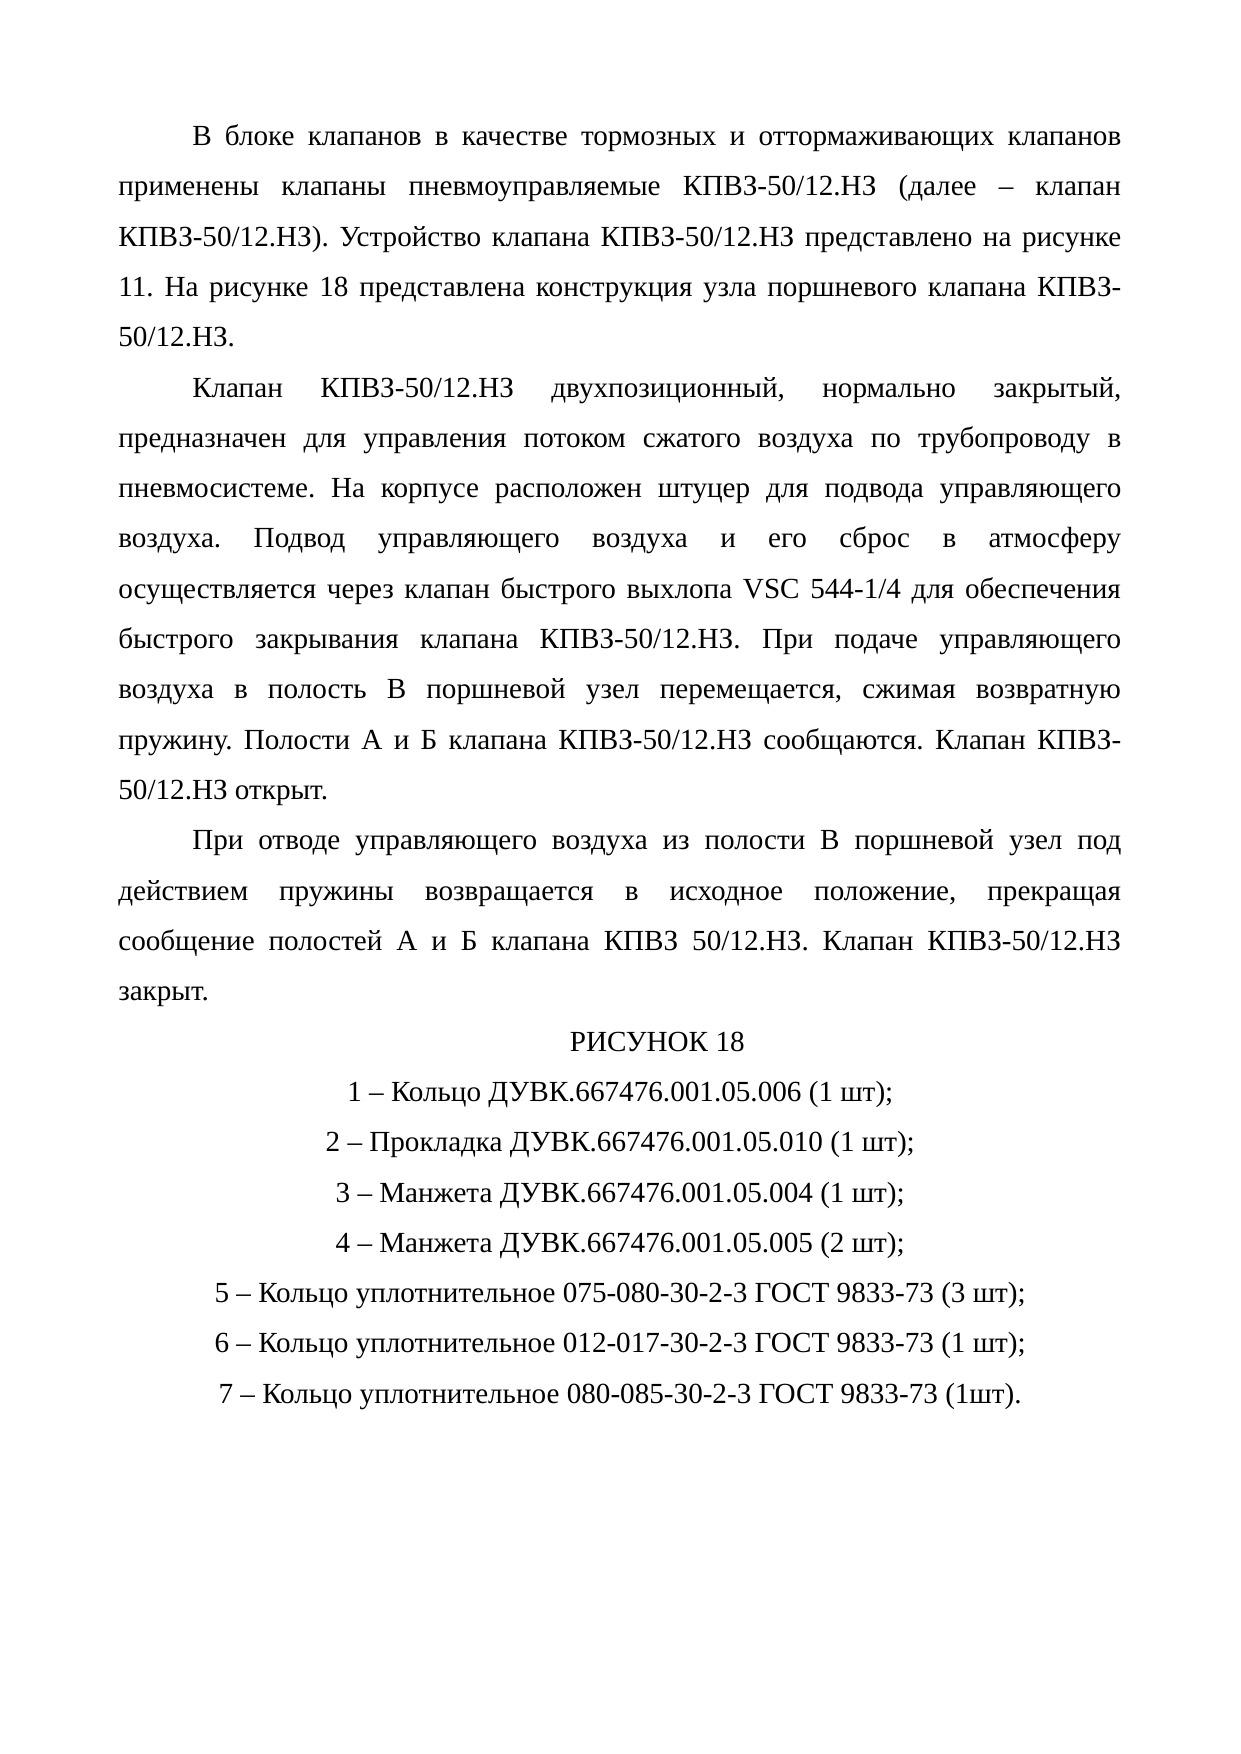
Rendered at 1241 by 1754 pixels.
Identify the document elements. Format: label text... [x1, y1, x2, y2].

text 1 – Кольцо ДУВК.667476.001.05.006 (1 шт); [118, 1074, 1122, 1108]
text РИСУНОК 18 [118, 1024, 1122, 1057]
text 7 – Кольцо уплотнительное 080-085-30-2-3 ГОСТ 9833-73 (1шт). [118, 1376, 1122, 1409]
text При отводе управляющего воздуха из полости В поршневой узел под действием пружины возвращается в исходное положение, прекращая сообщение полостей А и Б клапана КПВЗ 50/12.НЗ. Клапан КПВЗ-50/12.НЗ закрыт. [118, 822, 1122, 1007]
text 6 – Кольцо уплотнительное 012-017-30-2-3 ГОСТ 9833-73 (1 шт); [118, 1326, 1122, 1359]
text В блоке клапанов в качестве тормозных и оттормаживающих клапанов применены клапаны пневмоуправляемые КПВЗ-50/12.НЗ (далее – клапан КПВЗ-50/12.НЗ). Устройство клапана КПВЗ-50/12.НЗ представлено на рисунке 11. На рисунке 18 представлена конструкция узла поршневого клапана КПВЗ-50/12.НЗ. [118, 118, 1122, 353]
text 2 – Прокладка ДУВК.667476.001.05.010 (1 шт); [118, 1124, 1122, 1158]
text Клапан КПВЗ-50/12.НЗ двухпозиционный, нормально закрытый, предназначен для управления потоком сжатого воздуха по трубопроводу в пневмосистеме. На корпусе расположен штуцер для подвода управляющего воздуха. Подвод управляющего воздуха и его сброс в атмосферу осуществляется через клапан быстрого выхлопа VSC 544-1/4 для обеспечения быстрого закрывания клапана КПВЗ-50/12.НЗ. При подаче управляющего воздуха в полость В поршневой узел перемещается, сжимая возвратную пружину. Полости А и Б клапана КПВЗ-50/12.НЗ сообщаются. Клапан КПВЗ-50/12.НЗ открыт. [118, 370, 1122, 806]
text 5 – Кольцо уплотнительное 075-080-30-2-3 ГОСТ 9833-73 (3 шт); [118, 1275, 1122, 1309]
text 3 – Манжета ДУВК.667476.001.05.004 (1 шт); [118, 1175, 1122, 1208]
text 4 – Манжета ДУВК.667476.001.05.005 (2 шт); [118, 1225, 1122, 1258]
